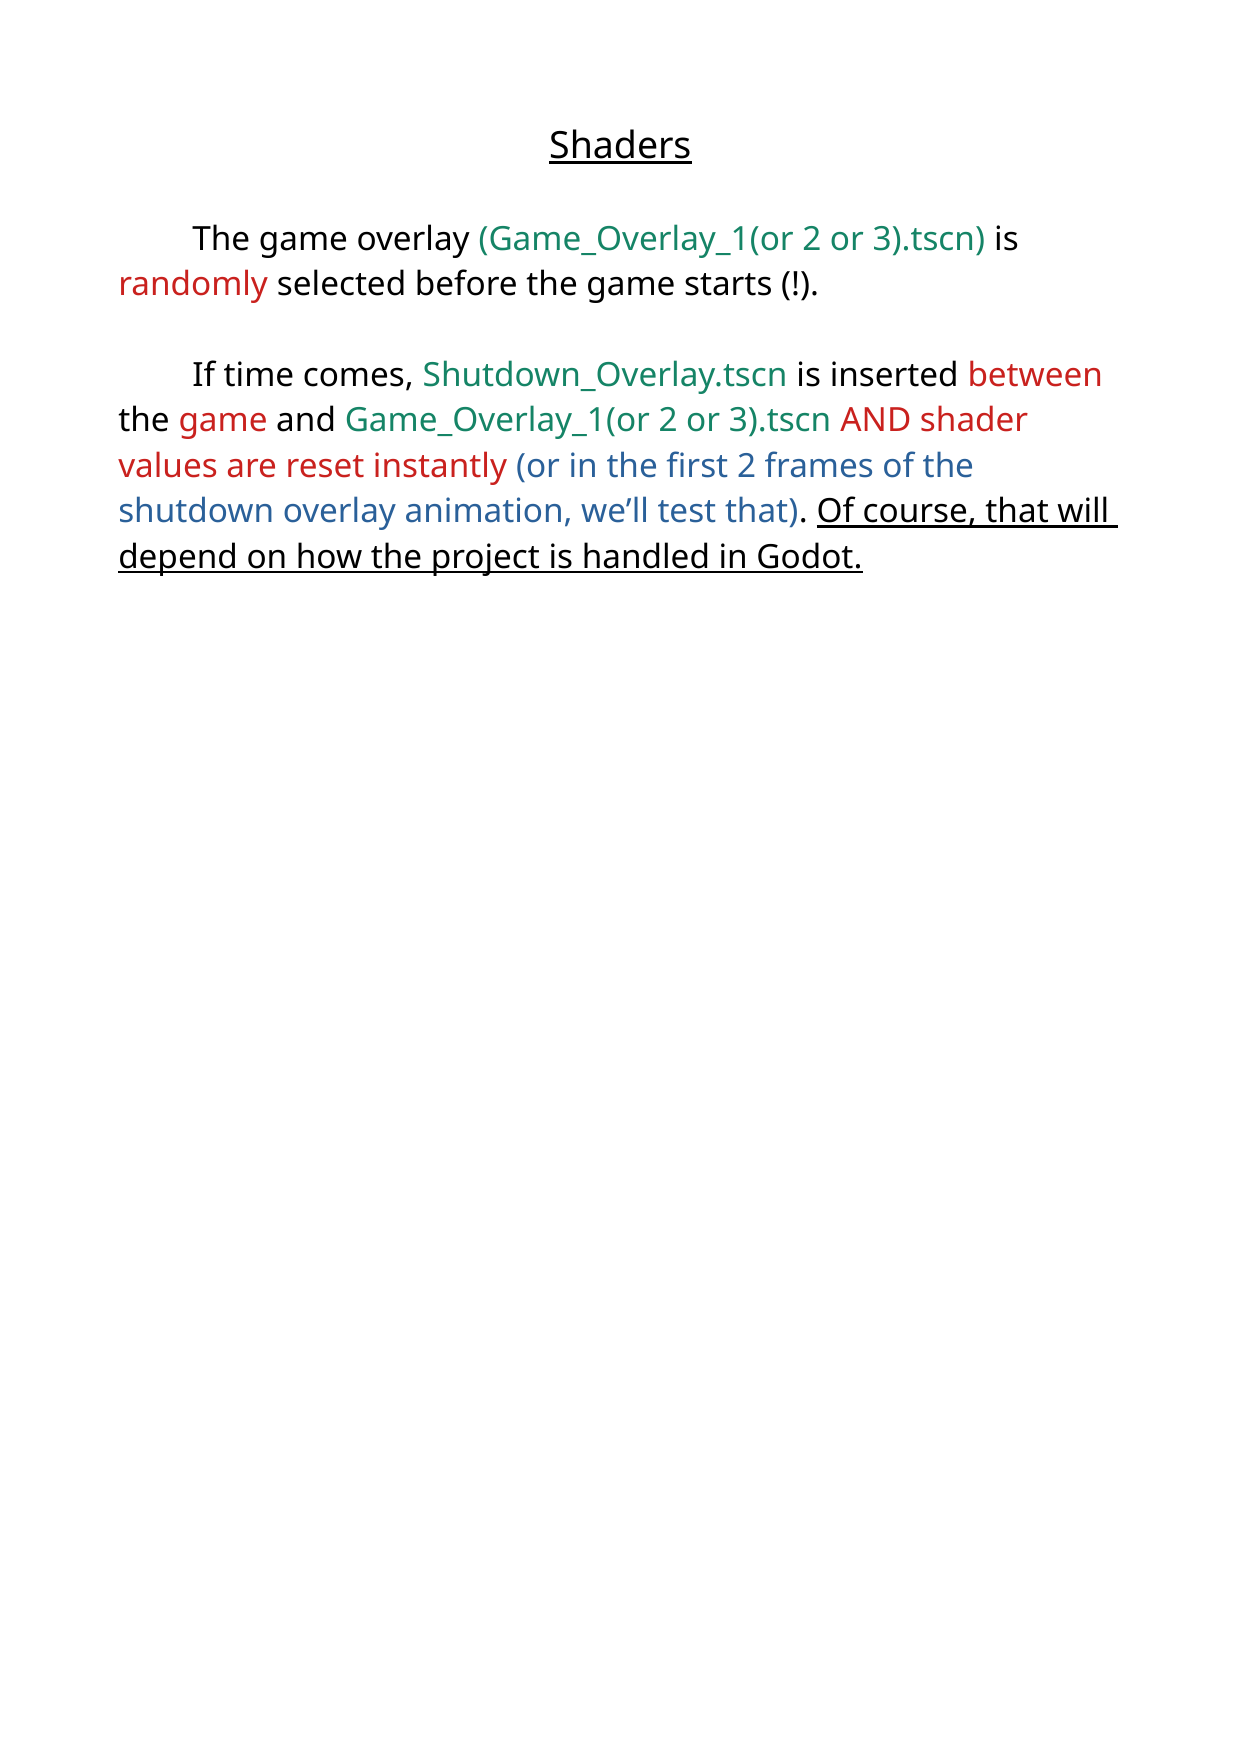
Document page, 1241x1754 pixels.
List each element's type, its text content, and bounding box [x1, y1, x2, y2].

text Shaders [118, 118, 1122, 169]
text If time comes, Shutdown_Overlay.tscn is inserted between the game and Game_Overlay_1(or 2 or 3).tscn AND shader values are reset instantly (or in the first 2 frames of the shutdown overlay animation, we’ll test that). Of course, that will depend on how the project is handled in Godot. [118, 351, 1122, 578]
text The game overlay (Game_Overlay_1(or 2 or 3).tscn) is randomly selected before the game starts (!). [118, 214, 1122, 305]
